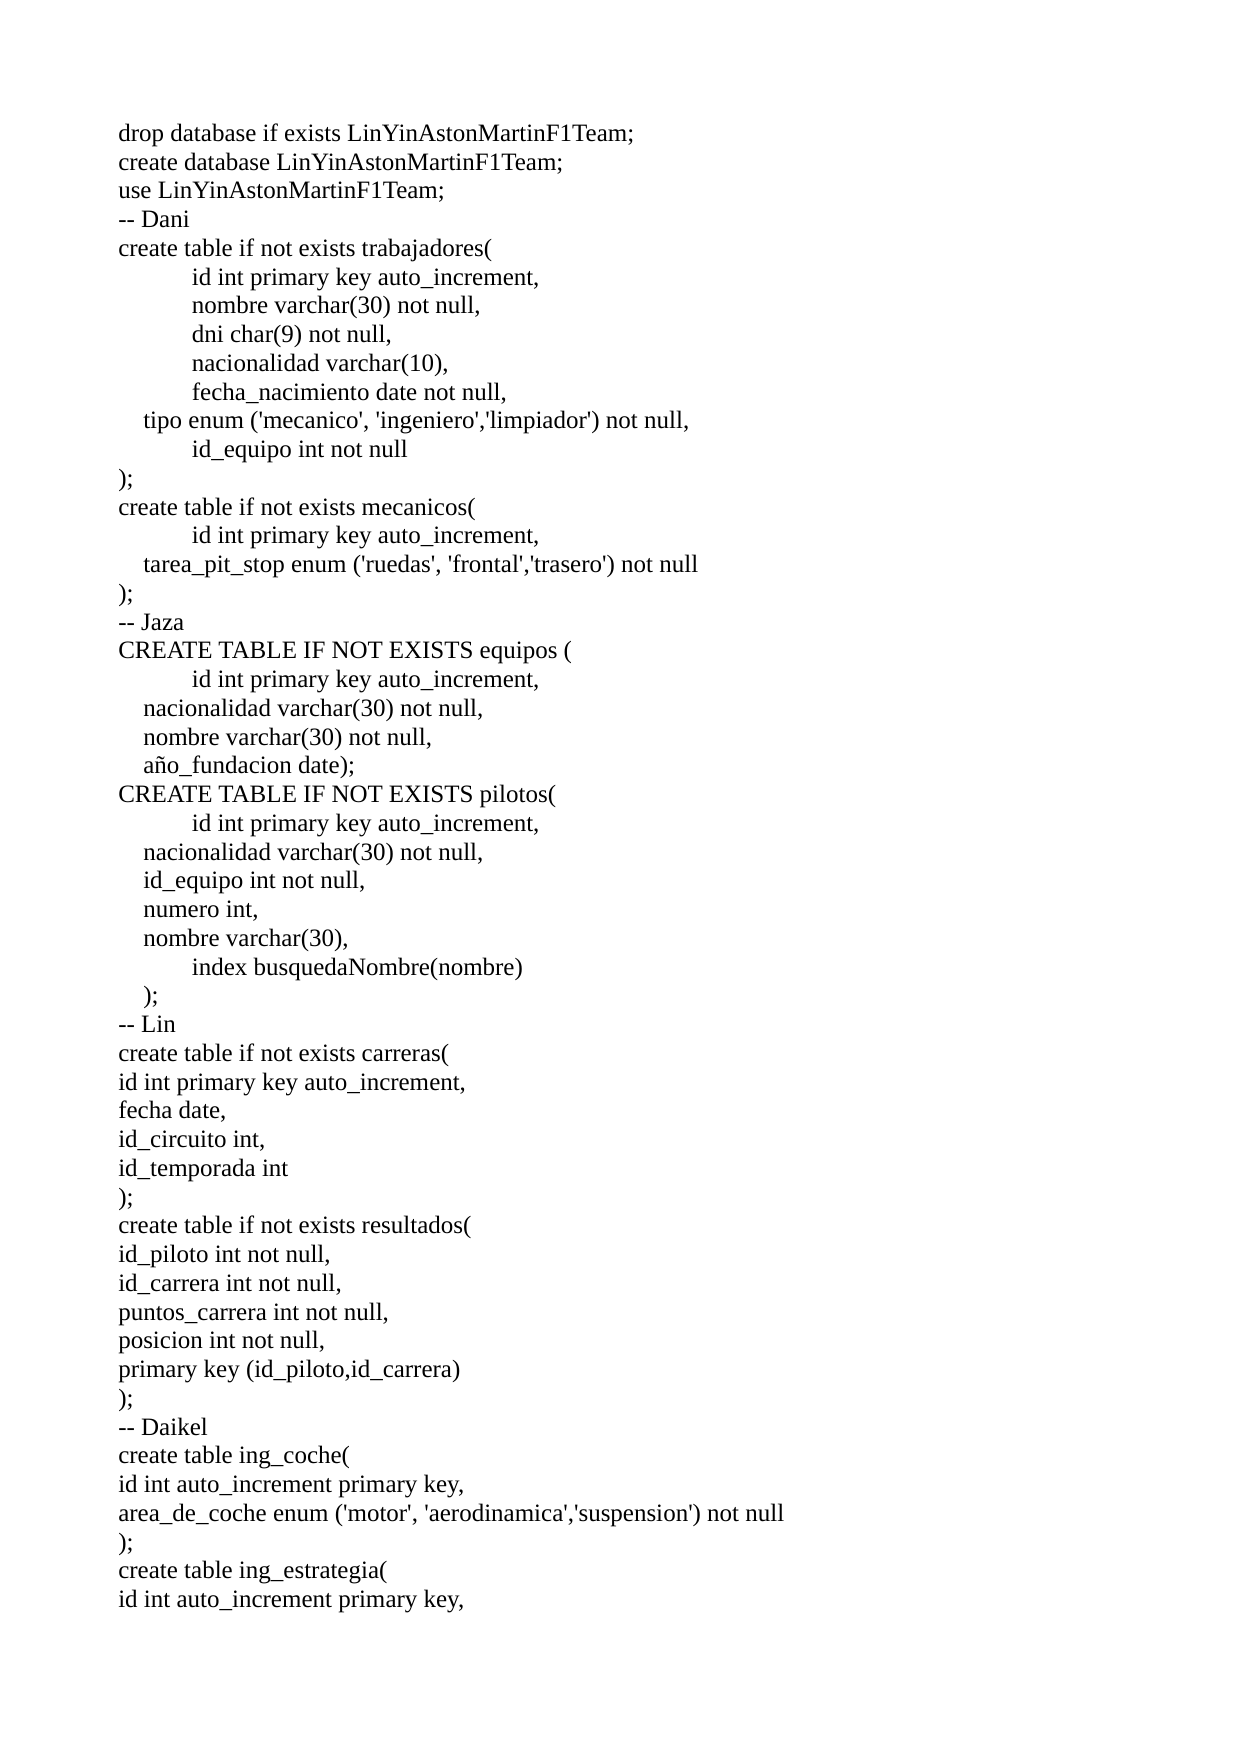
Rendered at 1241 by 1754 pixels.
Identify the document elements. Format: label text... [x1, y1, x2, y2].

text fecha date, [118, 1096, 1122, 1124]
text primary key (id_piloto,id_carrera) [118, 1354, 1122, 1383]
text ); [118, 463, 1122, 492]
text ); [118, 1527, 1122, 1556]
text ); [118, 578, 1122, 607]
text id_circuito int, [118, 1124, 1122, 1153]
text CREATE TABLE IF NOT EXISTS equipos ( [118, 636, 1122, 664]
text tarea_pit_stop enum ('ruedas', 'frontal','trasero') not null [118, 549, 1122, 578]
text index busquedaNombre(nombre) [118, 952, 1122, 981]
text create table if not exists mecanicos( [118, 492, 1122, 521]
text use LinYinAstonMartinF1Team; [118, 176, 1122, 204]
text CREATE TABLE IF NOT EXISTS pilotos( [118, 779, 1122, 808]
text id int primary key auto_increment, [118, 664, 1122, 693]
text nacionalidad varchar(10), [118, 348, 1122, 377]
text numero int, [118, 894, 1122, 923]
text nombre varchar(30) not null, [118, 722, 1122, 751]
text drop database if exists LinYinAstonMartinF1Team; [118, 118, 1122, 147]
text año_fundacion date); [118, 751, 1122, 779]
text id int primary key auto_increment, [118, 262, 1122, 291]
text create table if not exists resultados( [118, 1211, 1122, 1239]
text id int primary key auto_increment, [118, 521, 1122, 549]
text -- Lin [118, 1009, 1122, 1038]
text area_de_coche enum ('motor', 'aerodinamica','suspension') not null [118, 1498, 1122, 1527]
text id int primary key auto_increment, [118, 808, 1122, 837]
text dni char(9) not null, [118, 319, 1122, 348]
text create table ing_estrategia( [118, 1556, 1122, 1584]
text id int auto_increment primary key, [118, 1584, 1122, 1613]
text id_carrera int not null, [118, 1268, 1122, 1297]
text create table if not exists carreras( [118, 1038, 1122, 1067]
text create table ing_coche( [118, 1441, 1122, 1469]
text nacionalidad varchar(30) not null, [118, 693, 1122, 722]
text id int primary key auto_increment, [118, 1067, 1122, 1096]
text ); [118, 1182, 1122, 1211]
text fecha_nacimiento date not null, [118, 377, 1122, 406]
text nacionalidad varchar(30) not null, [118, 837, 1122, 866]
text -- Daikel [118, 1412, 1122, 1441]
text id int auto_increment primary key, [118, 1469, 1122, 1498]
text nombre varchar(30), [118, 923, 1122, 952]
text posicion int not null, [118, 1326, 1122, 1354]
text id_piloto int not null, [118, 1239, 1122, 1268]
text id_temporada int [118, 1153, 1122, 1182]
text tipo enum ('mecanico', 'ingeniero','limpiador') not null, [118, 406, 1122, 434]
text nombre varchar(30) not null, [118, 291, 1122, 319]
text create table if not exists trabajadores( [118, 233, 1122, 262]
text ); [118, 981, 1122, 1009]
text create database LinYinAstonMartinF1Team; [118, 147, 1122, 176]
text puntos_carrera int not null, [118, 1297, 1122, 1326]
text id_equipo int not null, [118, 866, 1122, 894]
text -- Dani [118, 204, 1122, 233]
text id_equipo int not null [118, 434, 1122, 463]
text -- Jaza [118, 607, 1122, 636]
text ); [118, 1383, 1122, 1412]
